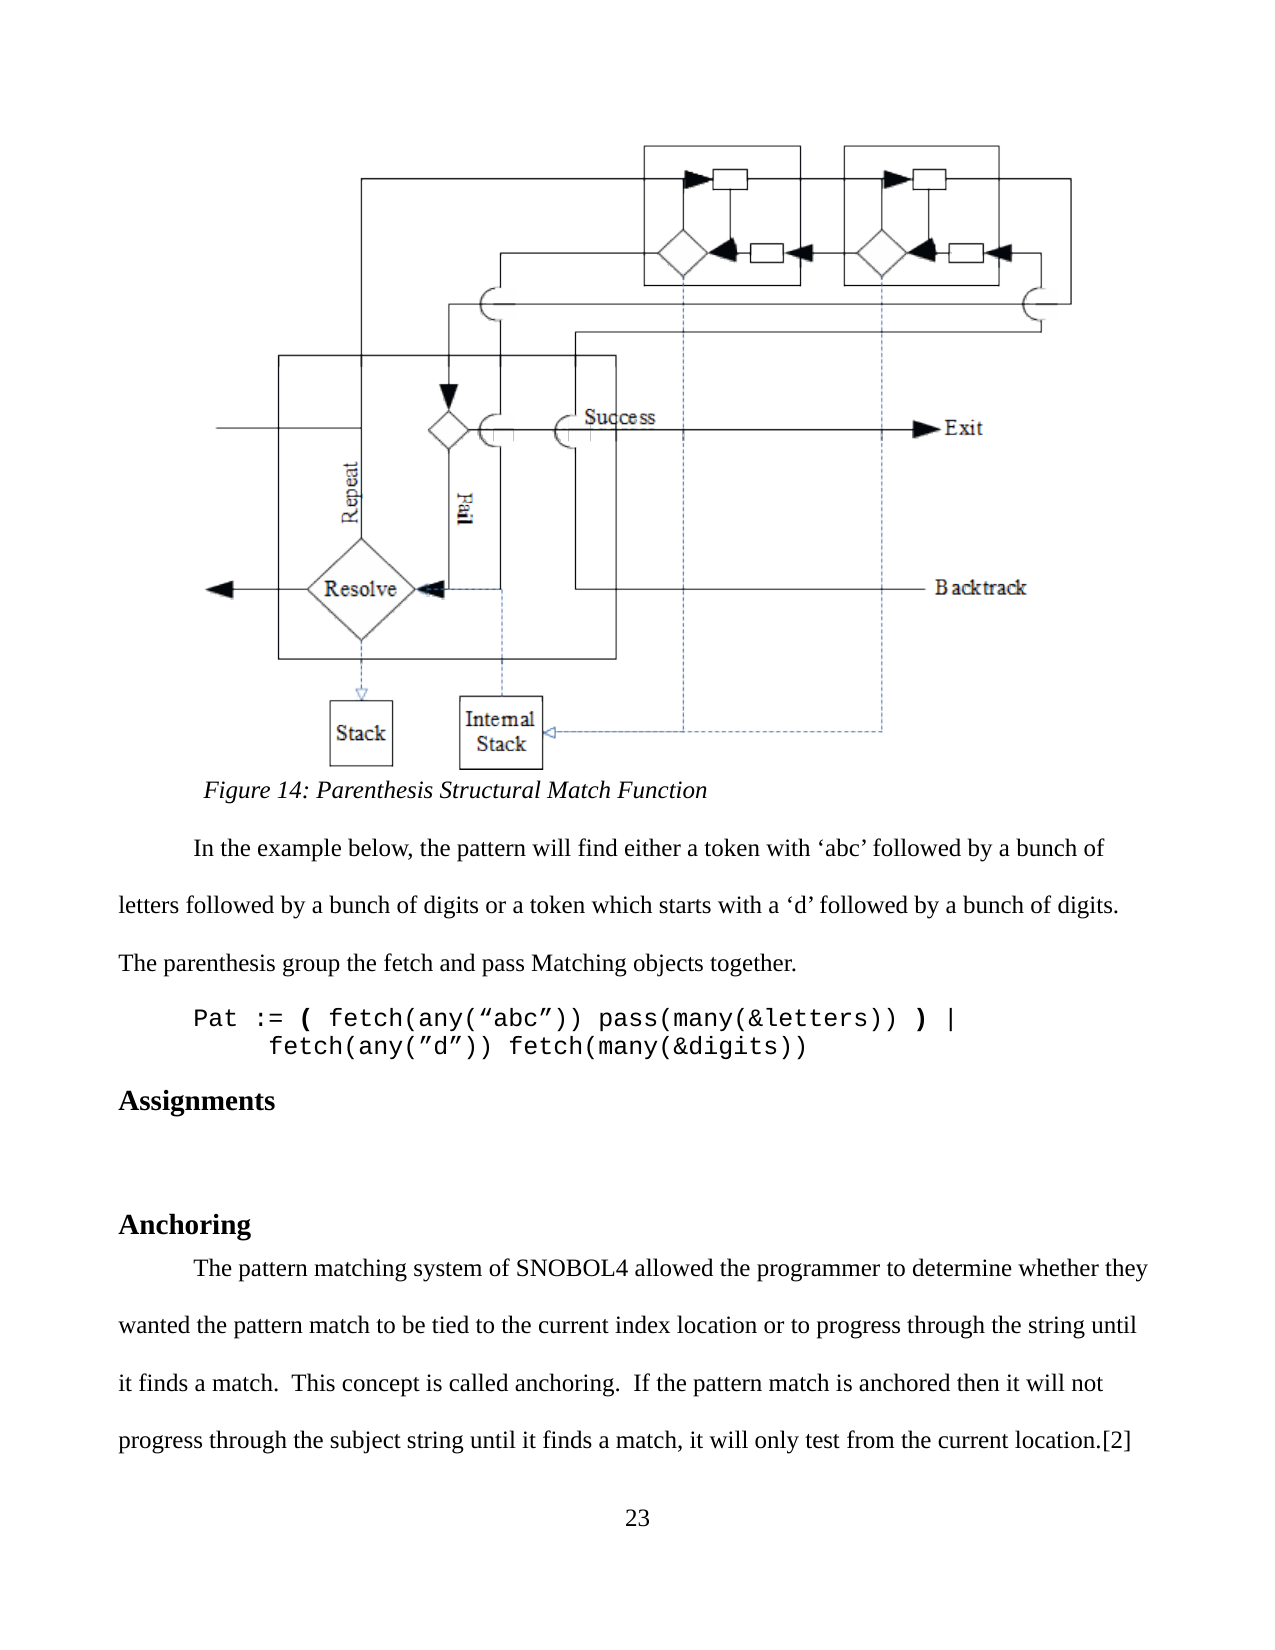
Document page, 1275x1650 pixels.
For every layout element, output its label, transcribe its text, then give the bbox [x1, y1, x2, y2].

picture [203, 145, 1072, 770]
text The pattern matching system of SNOBOL4 allowed the programmer to determine whether they wanted the pattern match to be tied to the current index location or to progress through the string until it finds a match. This concept is called anchoring. If the pattern match is anchored then it will not progress through the subject string until it finds a match, it will only test from the current location.[2] [118, 1253, 1157, 1454]
subtitle Anchoring [118, 1207, 1157, 1241]
text In the example below, the pattern will find either a token with ‘abc’ followed by a bunch of letters followed by a bunch of digits or a token which starts with a ‘d’ followed by a bunch of digits. The parenthesis group the fetch and pass Matching objects together. [118, 118, 1157, 976]
text Figure 14: Parenthesis Structural Match Function [203, 770, 1072, 804]
subtitle Assignments [118, 1083, 1157, 1116]
text Pat := ( fetch(any(“abc”)) pass(many(&letters)) ) | fetch(any(”d”)) fetch(many(&digits)) [193, 1005, 1157, 1062]
